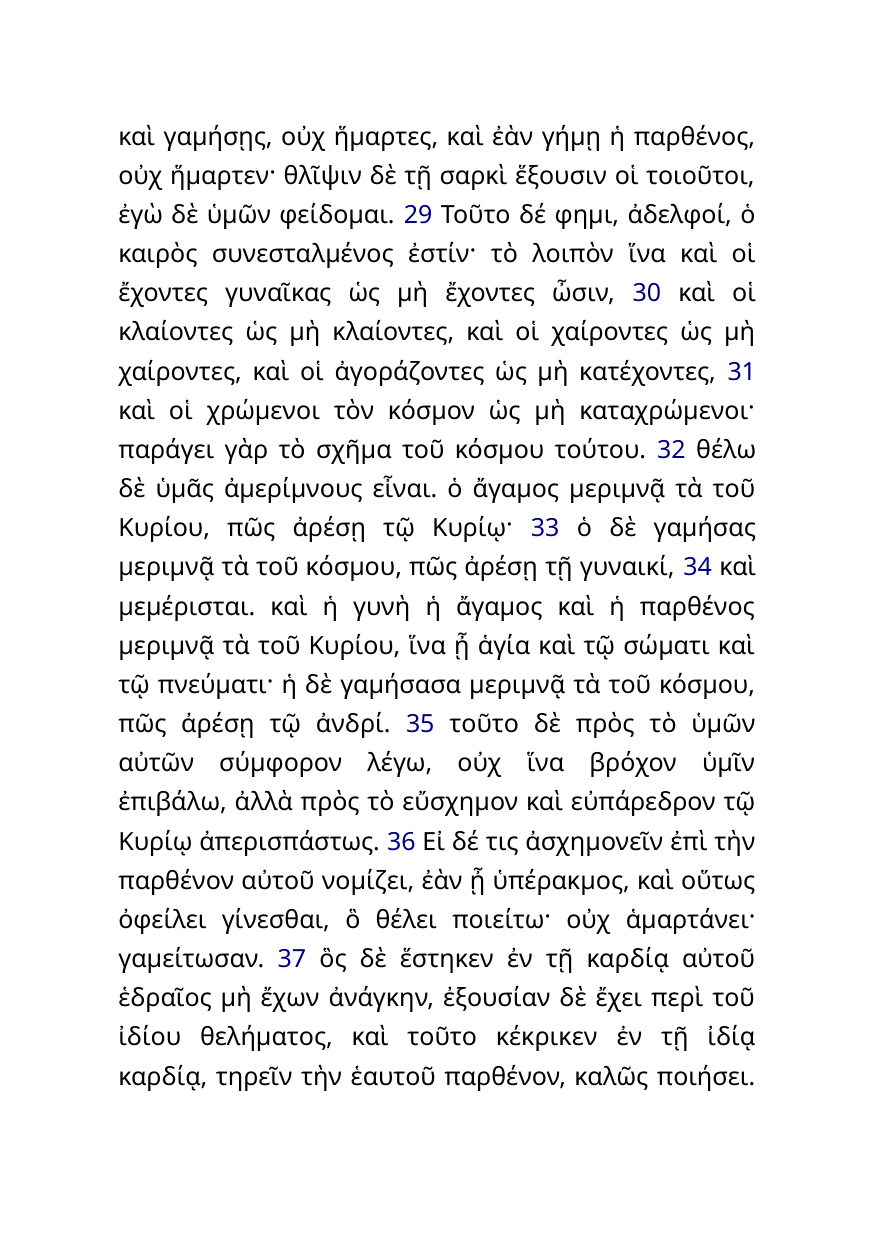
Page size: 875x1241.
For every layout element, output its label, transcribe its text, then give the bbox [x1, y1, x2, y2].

text καὶ γαμήσῃς, οὐχ ἥμαρτες, καὶ ἐὰν γήμῃ ἡ παρθένος, οὐχ ἥμαρτεν· θλῖψιν δὲ τῇ σαρκὶ ἕξουσιν οἱ τοιοῦτοι, ἐγὼ δὲ ὑμῶν φείδομαι. 29 Τοῦτο δέ φημι, ἀδελφοί, ὁ καιρὸς συνεσταλμένος ἐστίν· τὸ λοιπὸν ἵνα καὶ οἱ ἔχοντες γυναῖκας ὡς μὴ ἔχοντες ὦσιν, 30 καὶ οἱ κλαίοντες ὡς μὴ κλαίοντες, καὶ οἱ χαίροντες ὡς μὴ χαίροντες, καὶ οἱ ἀγοράζοντες ὡς μὴ κατέχοντες, 31 καὶ οἱ χρώμενοι τὸν κόσμον ὡς μὴ καταχρώμενοι· παράγει γὰρ τὸ σχῆμα τοῦ κόσμου τούτου. 32 θέλω δὲ ὑμᾶς ἀμερίμνους εἶναι. ὁ ἄγαμος μεριμνᾷ τὰ τοῦ Κυρίου, πῶς ἀρέσῃ τῷ Κυρίῳ· 33 ὁ δὲ γαμήσας μεριμνᾷ τὰ τοῦ κόσμου, πῶς ἀρέσῃ τῇ γυναικί, 34 καὶ μεμέρισται. καὶ ἡ γυνὴ ἡ ἄγαμος καὶ ἡ παρθένος μεριμνᾷ τὰ τοῦ Κυρίου, ἵνα ᾖ ἁγία καὶ τῷ σώματι καὶ τῷ πνεύματι· ἡ δὲ γαμήσασα μεριμνᾷ τὰ τοῦ κόσμου, πῶς ἀρέσῃ τῷ ἀνδρί. 35 τοῦτο δὲ πρὸς τὸ ὑμῶν αὐτῶν σύμφορον λέγω, οὐχ ἵνα βρόχον ὑμῖν ἐπιβάλω, ἀλλὰ πρὸς τὸ εὔσχημον καὶ εὐπάρεδρον τῷ Κυρίῳ ἀπερισπάστως. 36 Εἰ δέ τις ἀσχημονεῖν ἐπὶ τὴν παρθένον αὐτοῦ νομίζει, ἐὰν ᾖ ὑπέρακμος, καὶ οὕτως ὀφείλει γίνεσθαι, ὃ θέλει ποιείτω· οὐχ ἁμαρτάνει· γαμείτωσαν. 37 ὃς δὲ ἕστηκεν ἐν τῇ καρδίᾳ αὐτοῦ ἑδραῖος μὴ ἔχων ἀνάγκην, ἐξουσίαν δὲ ἔχει περὶ τοῦ ἰδίου θελήματος, καὶ τοῦτο κέκρικεν ἐν τῇ ἰδίᾳ καρδίᾳ, τηρεῖν τὴν ἑαυτοῦ παρθένον, καλῶς ποιήσει. [118, 118, 756, 1092]
